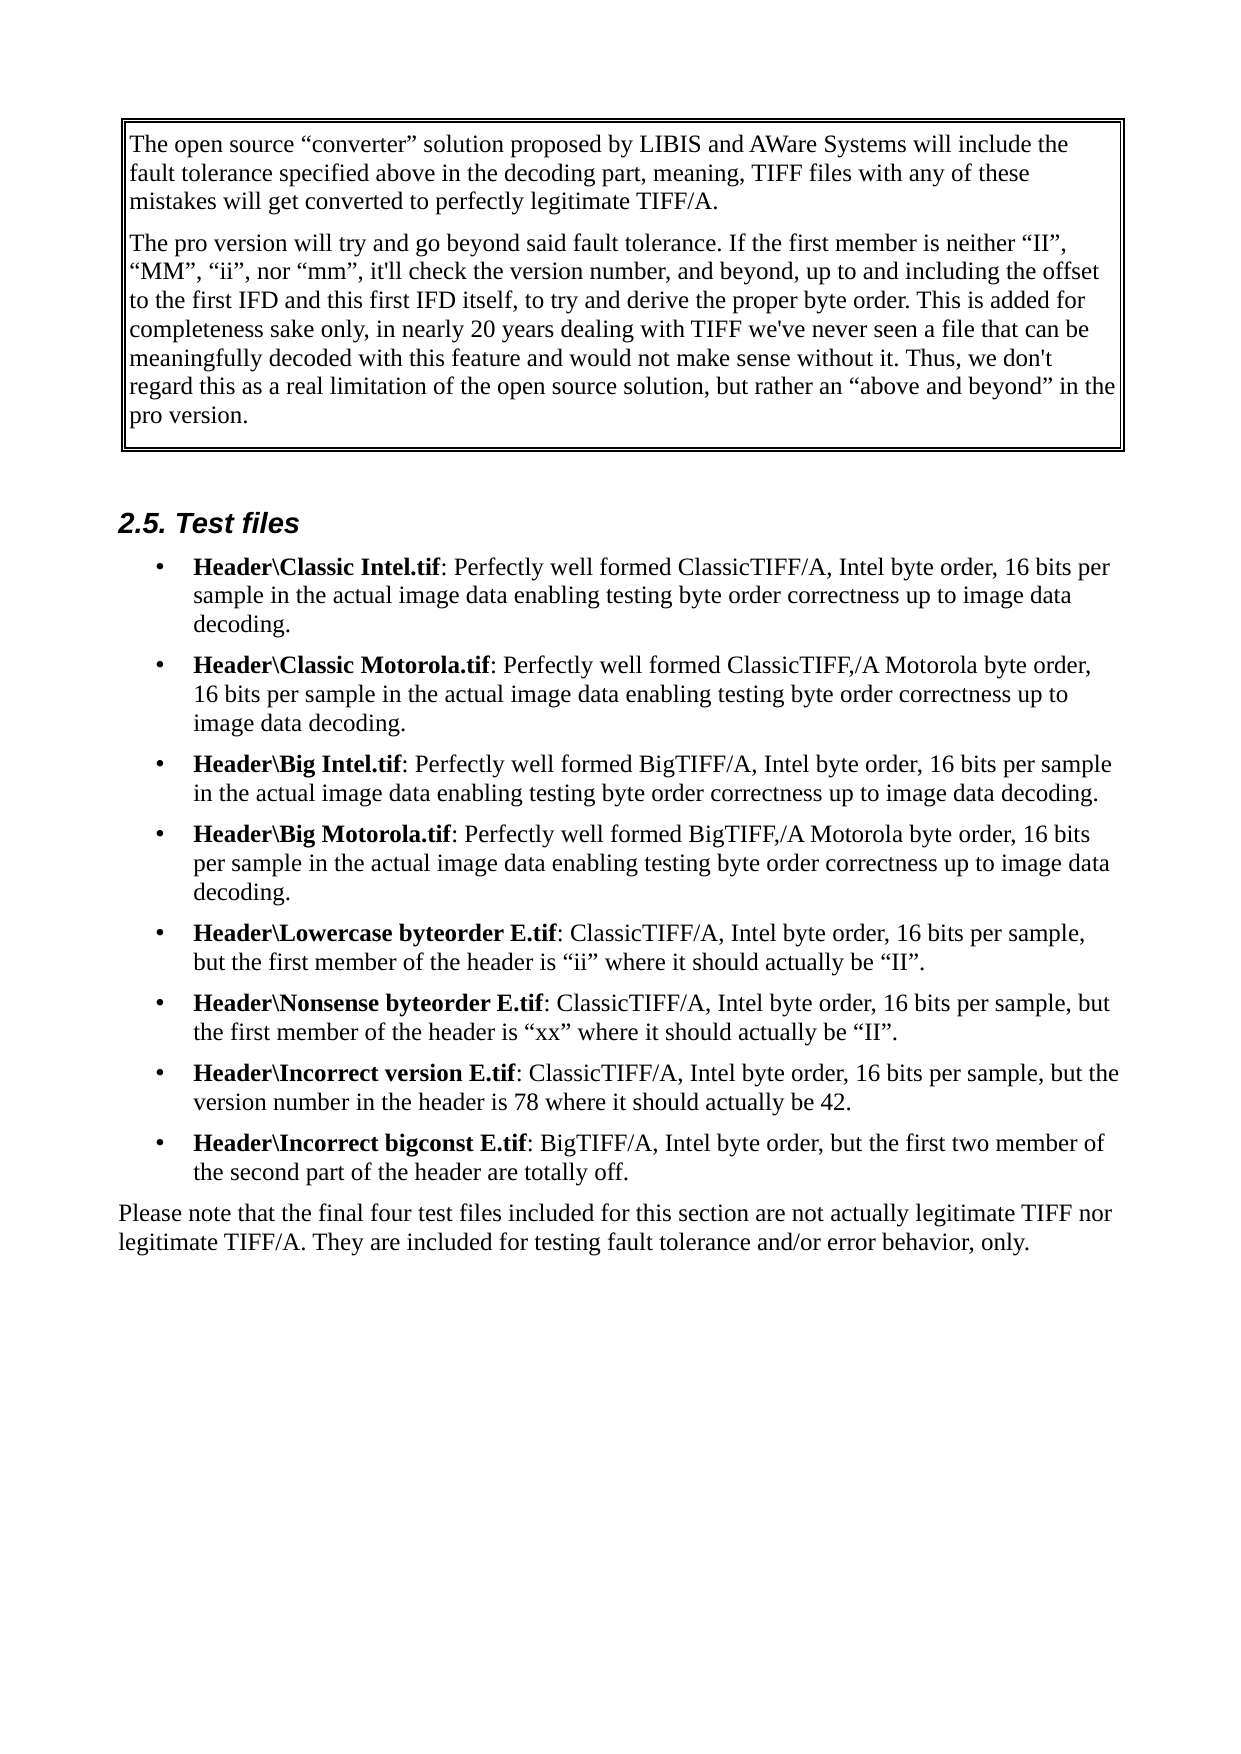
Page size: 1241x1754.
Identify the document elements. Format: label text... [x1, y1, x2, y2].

subtitle 2.5. Test files [118, 506, 1122, 539]
list Header\Classic Intel.tif: Perfectly well formed ClassicTIFF/A, Intel byte order, 16 bits per sample in the actual image data enabling testing byte order correctness up to image data decoding. [156, 552, 1122, 638]
list Header\Lowercase byteorder E.tif: ClassicTIFF/A, Intel byte order, 16 bits per sample, but the first member of the header is “ii” where it should actually be “II”. [156, 918, 1122, 976]
list Header\Incorrect version E.tif: ClassicTIFF/A, Intel byte order, 16 bits per sample, but the version number in the header is 78 where it should actually be 42. [156, 1058, 1122, 1116]
list Header\Big Motorola.tif: Perfectly well formed BigTIFF,/A Motorola byte order, 16 bits per sample in the actual image data enabling testing byte order correctness up to image data decoding. [156, 819, 1122, 906]
list Header\Big Intel.tif: Perfectly well formed BigTIFF/A, Intel byte order, 16 bits per sample in the actual image data enabling testing byte order correctness up to image data decoding. [156, 749, 1122, 807]
list Header\Classic Motorola.tif: Perfectly well formed ClassicTIFF,/A Motorola byte order, 16 bits per sample in the actual image data enabling testing byte order correctness up to image data decoding. [156, 651, 1122, 737]
table_header The open source “converter” solution proposed by LIBIS and AWare Systems will include the fault tolerance specified above in the decoding part, meaning, TIFF files with any of these mistakes will get converted to perfectly legitimate TIFF/A. The pro version will try and go beyond said fault tolerance. If the first member is neither “II”, “MM”, “ii”, nor “mm”, it'll check the version number, and beyond, up to and including the offset to the first IFD and this first IFD itself, to try and derive the proper byte order. This is added for completeness sake only, in nearly 20 years dealing with TIFF we've never seen a file that can be meaningfully decoded with this feature and would not make sense without it. Thus, we don't regard this as a real limitation of the open source solution, but rather an “above and beyond” in the pro version. [126, 123, 1120, 447]
list Header\Nonsense byteorder E.tif: ClassicTIFF/A, Intel byte order, 16 bits per sample, but the first member of the header is “xx” where it should actually be “II”. [156, 988, 1122, 1046]
list Header\Incorrect bigconst E.tif: BigTIFF/A, Intel byte order, but the first two member of the second part of the header are totally off. [156, 1128, 1122, 1186]
text Please note that the final four test files included for this section are not actually legitimate TIFF nor legitimate TIFF/A. They are included for testing fault tolerance and/or error behavior, only. [118, 1198, 1122, 1256]
